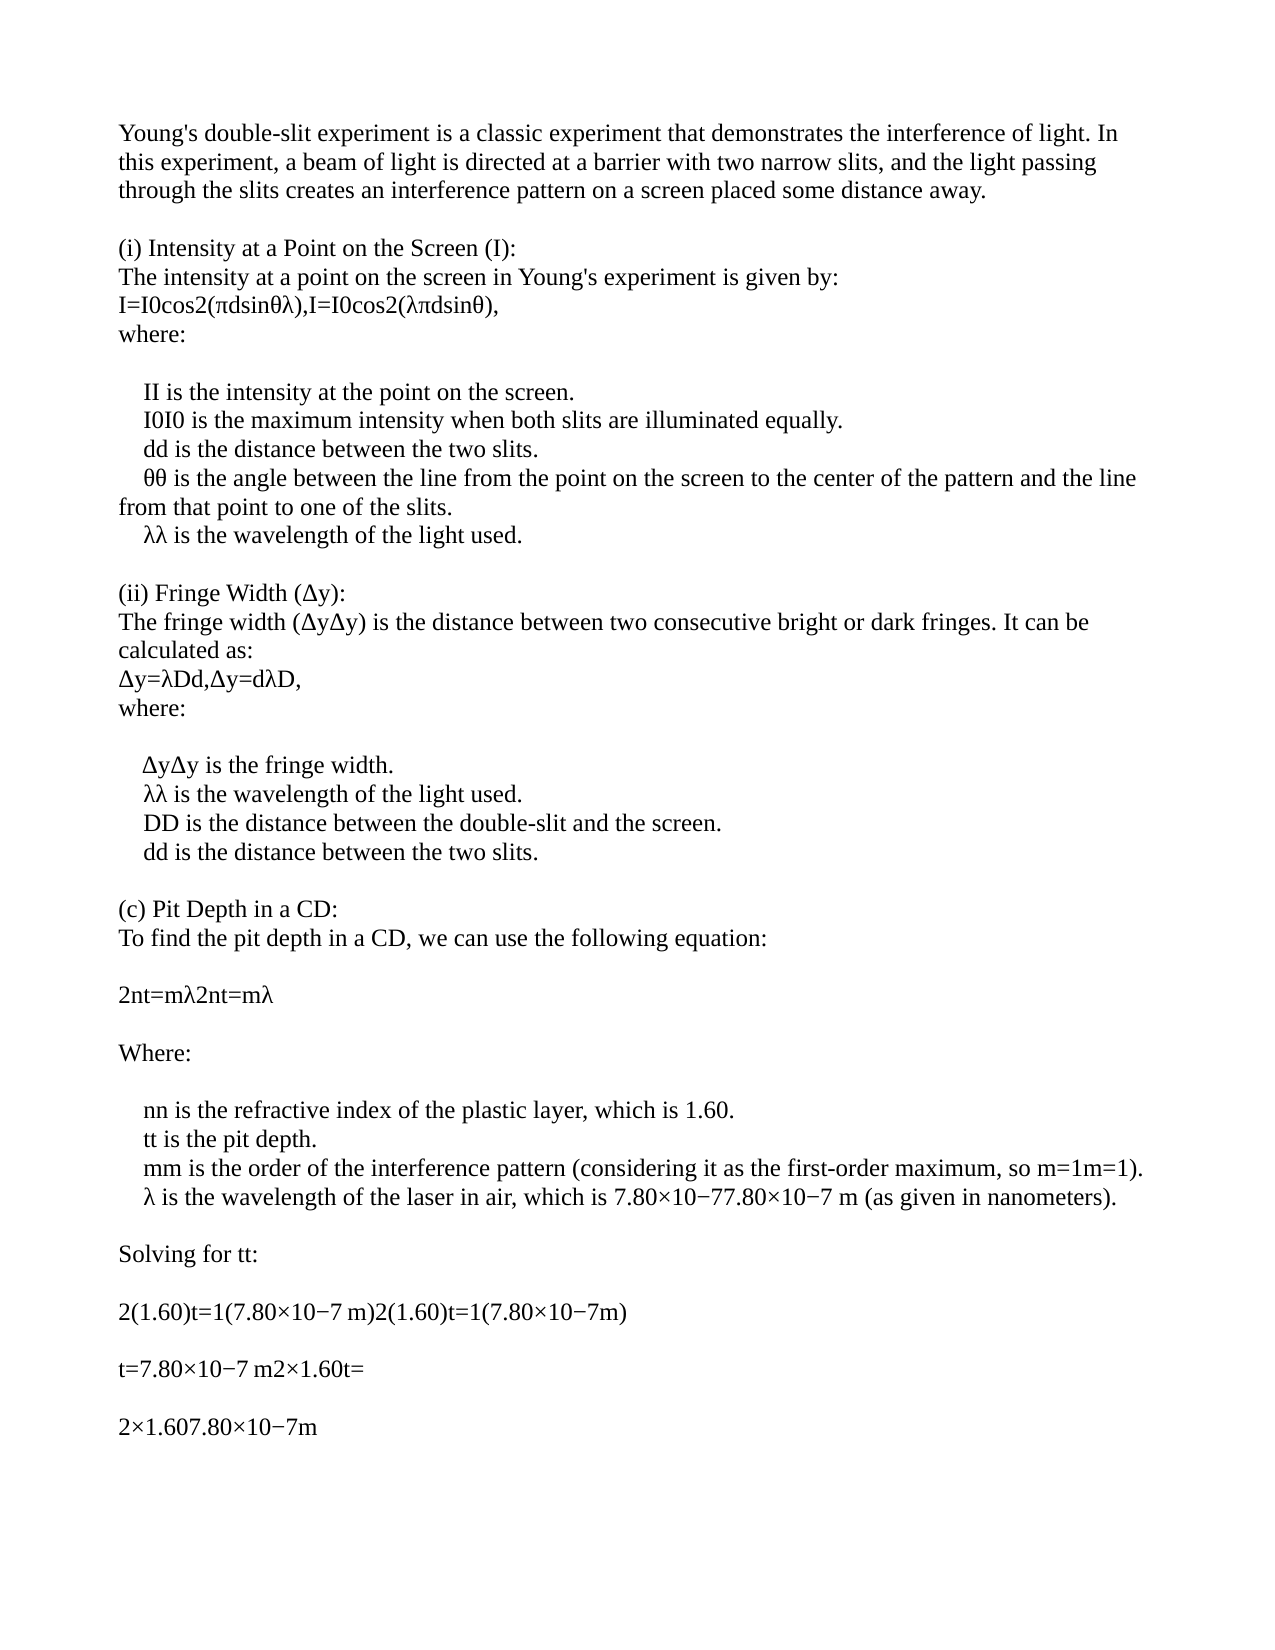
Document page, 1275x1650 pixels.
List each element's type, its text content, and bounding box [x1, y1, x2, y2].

text nn is the refractive index of the plastic layer, which is 1.60. [118, 1096, 1157, 1124]
text θθ is the angle between the line from the point on the screen to the center of the pattern and the line from that point to one of the slits. [118, 463, 1157, 521]
text Where: [118, 1038, 1157, 1067]
text I0I0​ is the maximum intensity when both slits are illuminated equally. [118, 406, 1157, 434]
text 2×1.607.80×10−7m​ [118, 1412, 1157, 1441]
text II is the intensity at the point on the screen. [118, 377, 1157, 406]
text The fringe width (ΔyΔy) is the distance between two consecutive bright or dark fringes. It can be calculated as: [118, 607, 1157, 664]
text mm is the order of the interference pattern (considering it as the first-order maximum, so m=1m=1). [118, 1153, 1157, 1182]
text λ is the wavelength of the laser in air, which is 7.80×10−77.80×10−7 m (as given in nanometers). [118, 1182, 1157, 1211]
text (i) Intensity at a Point on the Screen (I): [118, 233, 1157, 262]
text ΔyΔy is the fringe width. [118, 751, 1157, 779]
text dd is the distance between the two slits. [118, 837, 1157, 866]
text I=I0cos⁡2(πdsin⁡θλ),I=I0​cos2(λπdsinθ​), [118, 291, 1157, 319]
text dd is the distance between the two slits. [118, 434, 1157, 463]
text 2nt=mλ2nt=mλ [118, 981, 1157, 1009]
text Young's double-slit experiment is a classic experiment that demonstrates the interference of light. In this experiment, a beam of light is directed at a barrier with two narrow slits, and the light passing through the slits creates an interference pattern on a screen placed some distance away. [118, 118, 1157, 204]
text The intensity at a point on the screen in Young's experiment is given by: [118, 262, 1157, 291]
text (ii) Fringe Width (Δy): [118, 578, 1157, 607]
text tt is the pit depth. [118, 1124, 1157, 1153]
text λλ is the wavelength of the light used. [118, 779, 1157, 808]
text where: [118, 319, 1157, 348]
text DD is the distance between the double-slit and the screen. [118, 808, 1157, 837]
text where: [118, 693, 1157, 722]
text Solving for tt: [118, 1239, 1157, 1268]
text To find the pit depth in a CD, we can use the following equation: [118, 923, 1157, 952]
text Δy=λDd,Δy=dλD​, [118, 664, 1157, 693]
text 2(1.60)t=1(7.80×10−7 m)2(1.60)t=1(7.80×10−7m) [118, 1297, 1157, 1326]
text λλ is the wavelength of the light used. [118, 521, 1157, 549]
text t=7.80×10−7 m2×1.60t= [118, 1354, 1157, 1383]
text (c) Pit Depth in a CD: [118, 894, 1157, 923]
